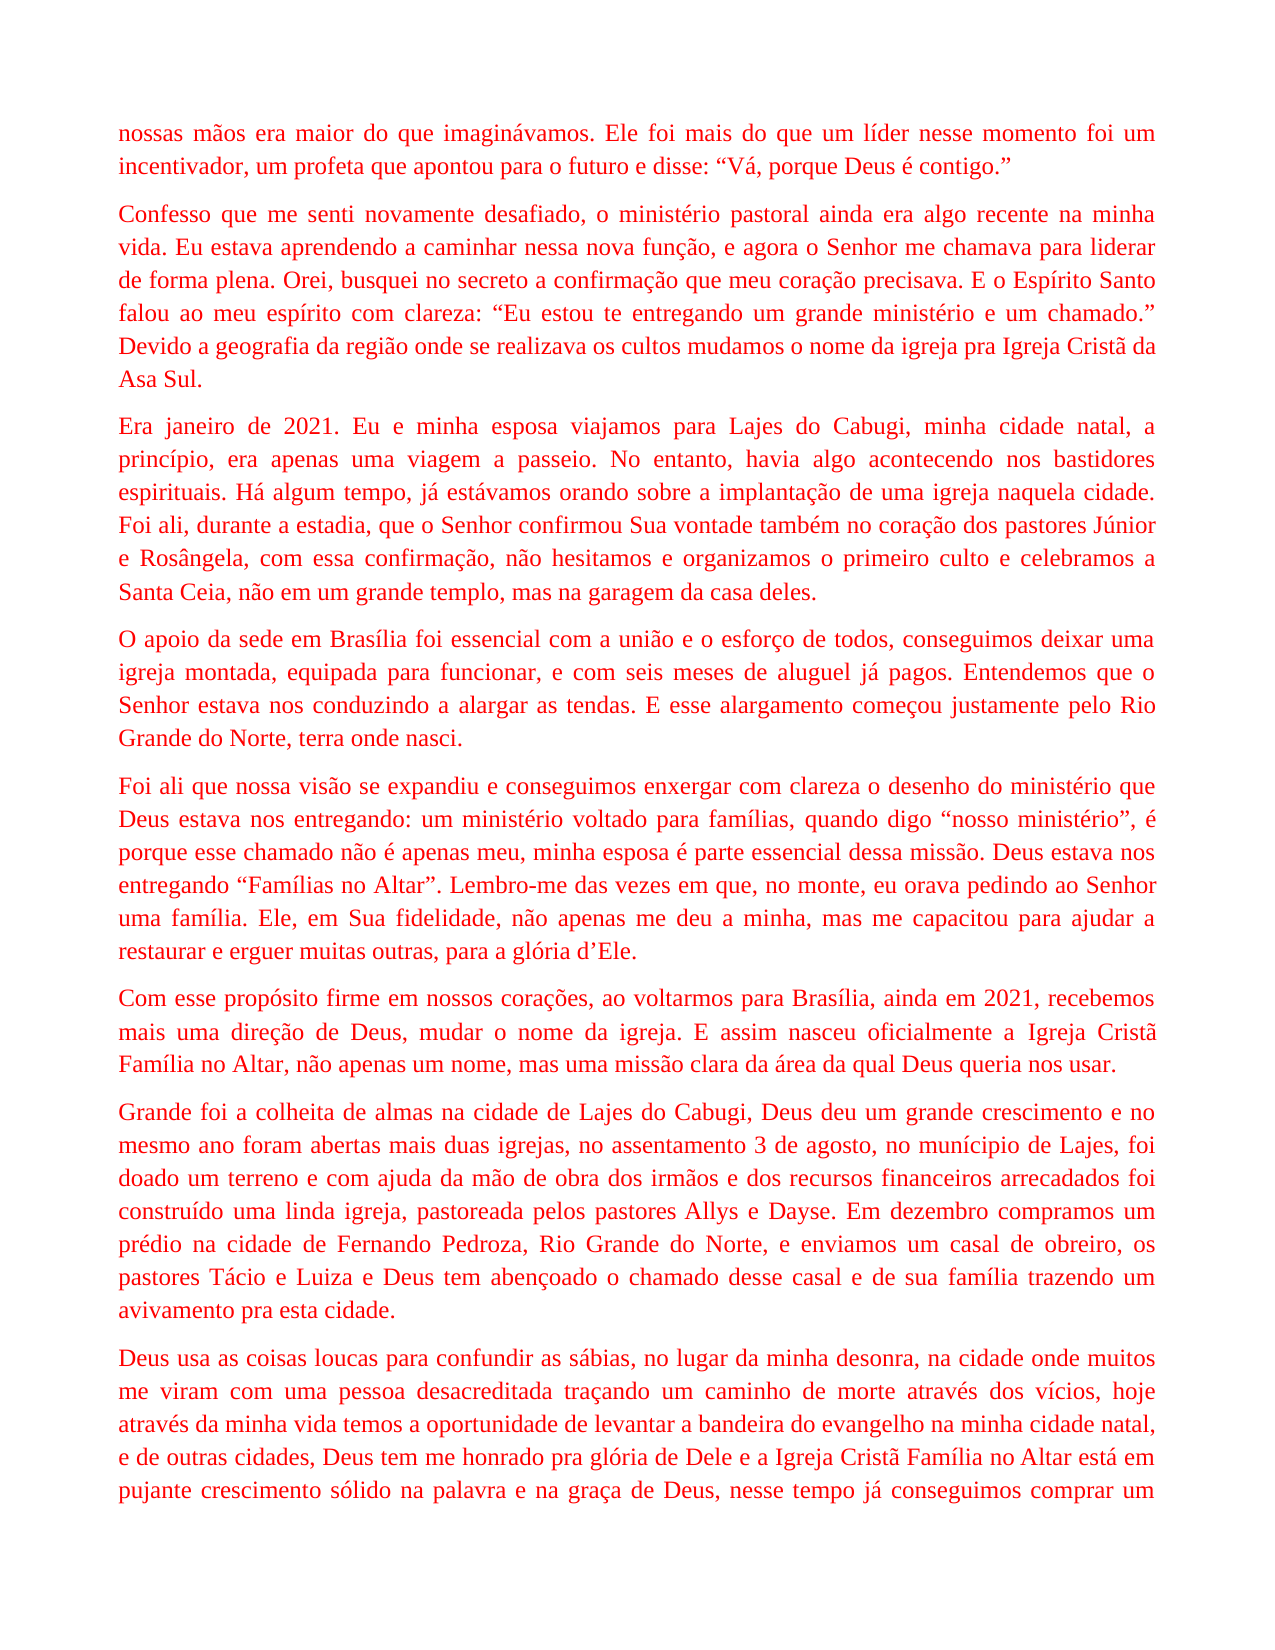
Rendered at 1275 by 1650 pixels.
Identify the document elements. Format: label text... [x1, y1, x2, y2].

text Com esse propósito firme em nossos corações, ao voltarmos para Brasília, ainda em 2021, recebemos mais uma direção de Deus, mudar o nome da igreja. E assim nasceu oficialmente a Igreja Cristã Família no Altar, não apenas um nome, mas uma missão clara da área da qual Deus queria nos usar. [118, 983, 1157, 1078]
text Foi ali que nossa visão se expandiu e conseguimos enxergar com clareza o desenho do ministério que Deus estava nos entregando: um ministério voltado para famílias, quando digo “nosso ministério”, é porque esse chamado não é apenas meu, minha esposa é parte essencial dessa missão. Deus estava nos entregando “Famílias no Altar”. Lembro-me das vezes em que, no monte, eu orava pedindo ao Senhor uma família. Ele, em Sua fidelidade, não apenas me deu a minha, mas me capacitou para ajudar a restaurar e erguer muitas outras, para a glória d’Ele. [118, 771, 1157, 965]
text Confesso que me senti novamente desafiado, o ministério pastoral ainda era algo recente na minha vida. Eu estava aprendendo a caminhar nessa nova função, e agora o Senhor me chamava para liderar de forma plena. Orei, busquei no secreto a confirmação que meu coração precisava. E o Espírito Santo falou ao meu espírito com clareza: “Eu estou te entregando um grande ministério e um chamado.” Devido a geografia da região onde se realizava os cultos mudamos o nome da igreja pra Igreja Cristã da Asa Sul. [118, 199, 1157, 393]
text nossas mãos era maior do que imaginávamos. Ele foi mais do que um líder nesse momento foi um incentivador, um profeta que apontou para o futuro e disse: “Vá, porque Deus é contigo.” [118, 118, 1157, 180]
text Era janeiro de 2021. Eu e minha esposa viajamos para Lajes do Cabugi, minha cidade natal, a princípio, era apenas uma viagem a passeio. No entanto, havia algo acontecendo nos bastidores espirituais. Há algum tempo, já estávamos orando sobre a implantação de uma igreja naquela cidade. Foi ali, durante a estadia, que o Senhor confirmou Sua vontade também no coração dos pastores Júnior e Rosângela, com essa confirmação, não hesitamos e organizamos o primeiro culto e celebramos a Santa Ceia, não em um grande templo, mas na garagem da casa deles. [118, 411, 1157, 605]
text Grande foi a colheita de almas na cidade de Lajes do Cabugi, Deus deu um grande crescimento e no mesmo ano foram abertas mais duas igrejas, no assentamento 3 de agosto, no munícipio de Lajes, foi doado um terreno e com ajuda da mão de obra dos irmãos e dos recursos financeiros arrecadados foi construído uma linda igreja, pastoreada pelos pastores Allys e Dayse. Em dezembro compramos um prédio na cidade de Fernando Pedroza, Rio Grande do Norte, e enviamos um casal de obreiro, os pastores Tácio e Luiza e Deus tem abençoado o chamado desse casal e de sua família trazendo um avivamento pra esta cidade. [118, 1097, 1157, 1324]
text Deus usa as coisas loucas para confundir as sábias, no lugar da minha desonra, na cidade onde muitos me viram com uma pessoa desacreditada traçando um caminho de morte através dos vícios, hoje através da minha vida temos a oportunidade de levantar a bandeira do evangelho na minha cidade natal, e de outras cidades, Deus tem me honrado pra glória de Dele e a Igreja Cristã Família no Altar está em pujante crescimento sólido na palavra e na graça de Deus, nesse tempo já conseguimos comprar um [118, 1343, 1157, 1504]
text O apoio da sede em Brasília foi essencial com a união e o esforço de todos, conseguimos deixar uma igreja montada, equipada para funcionar, e com seis meses de aluguel já pagos. Entendemos que o Senhor estava nos conduzindo a alargar as tendas. E esse alargamento começou justamente pelo Rio Grande do Norte, terra onde nasci. [118, 624, 1157, 752]
